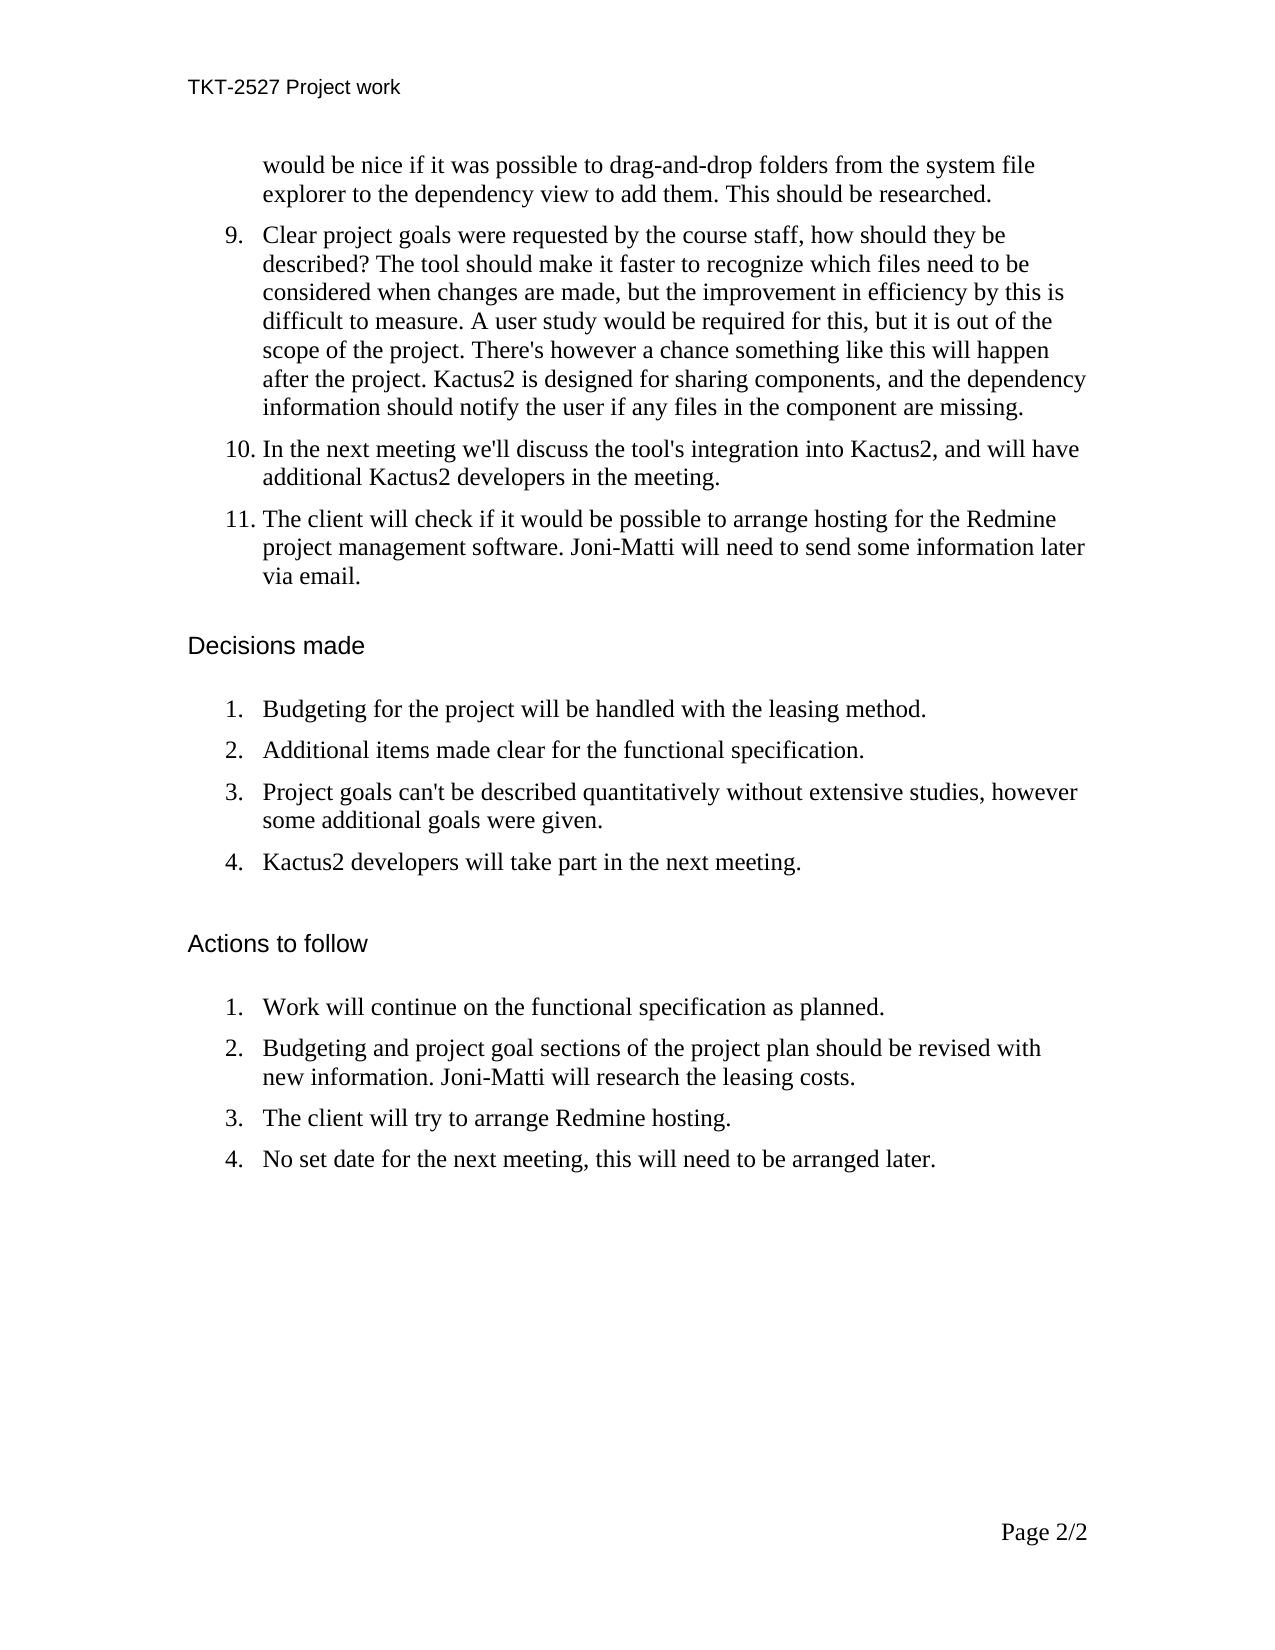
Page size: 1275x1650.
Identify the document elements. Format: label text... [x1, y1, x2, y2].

list No set date for the next meeting, this will need to be arranged later. [225, 1144, 1087, 1173]
list Project goals can't be described quantitatively without extensive studies, however some additional goals were given. [225, 777, 1087, 834]
list Kactus2 developers will take part in the next meeting. [225, 847, 1087, 875]
list Clear project goals were requested by the course staff, how should they be described? The tool should make it faster to recognize which files need to be considered when changes are made, but the improvement in efficiency by this is difficult to measure. A user study would be required for this, but it is out of the scope of the project. There's however a chance something like this will happen after the project. Kactus2 is designed for sharing components, and the dependency information should notify the user if any files in the component are missing. [225, 220, 1087, 421]
list Work will continue on the functional specification as planned. [225, 992, 1087, 1021]
list The client will try to arrange Redmine hosting. [225, 1103, 1087, 1132]
text Actions to follow [187, 929, 1087, 958]
list would be nice if it was possible to drag-and-drop folders from the system file explorer to the dependency view to add them. This should be researched. [225, 150, 1087, 207]
list Additional items made clear for the functional specification. [225, 735, 1087, 764]
list Budgeting for the project will be handled with the leasing method. [225, 694, 1087, 723]
list Budgeting and project goal sections of the project plan should be revised with new information. Joni-Matti will research the leasing costs. [225, 1033, 1087, 1091]
list The client will check if it would be possible to arrange hosting for the Redmine project management software. Joni-Matti will need to send some information later via email. [225, 504, 1087, 590]
list In the next meeting we'll discuss the tool's integration into Kactus2, and will have additional Kactus2 developers in the meeting. [225, 434, 1087, 491]
text Decisions made [187, 631, 1087, 660]
